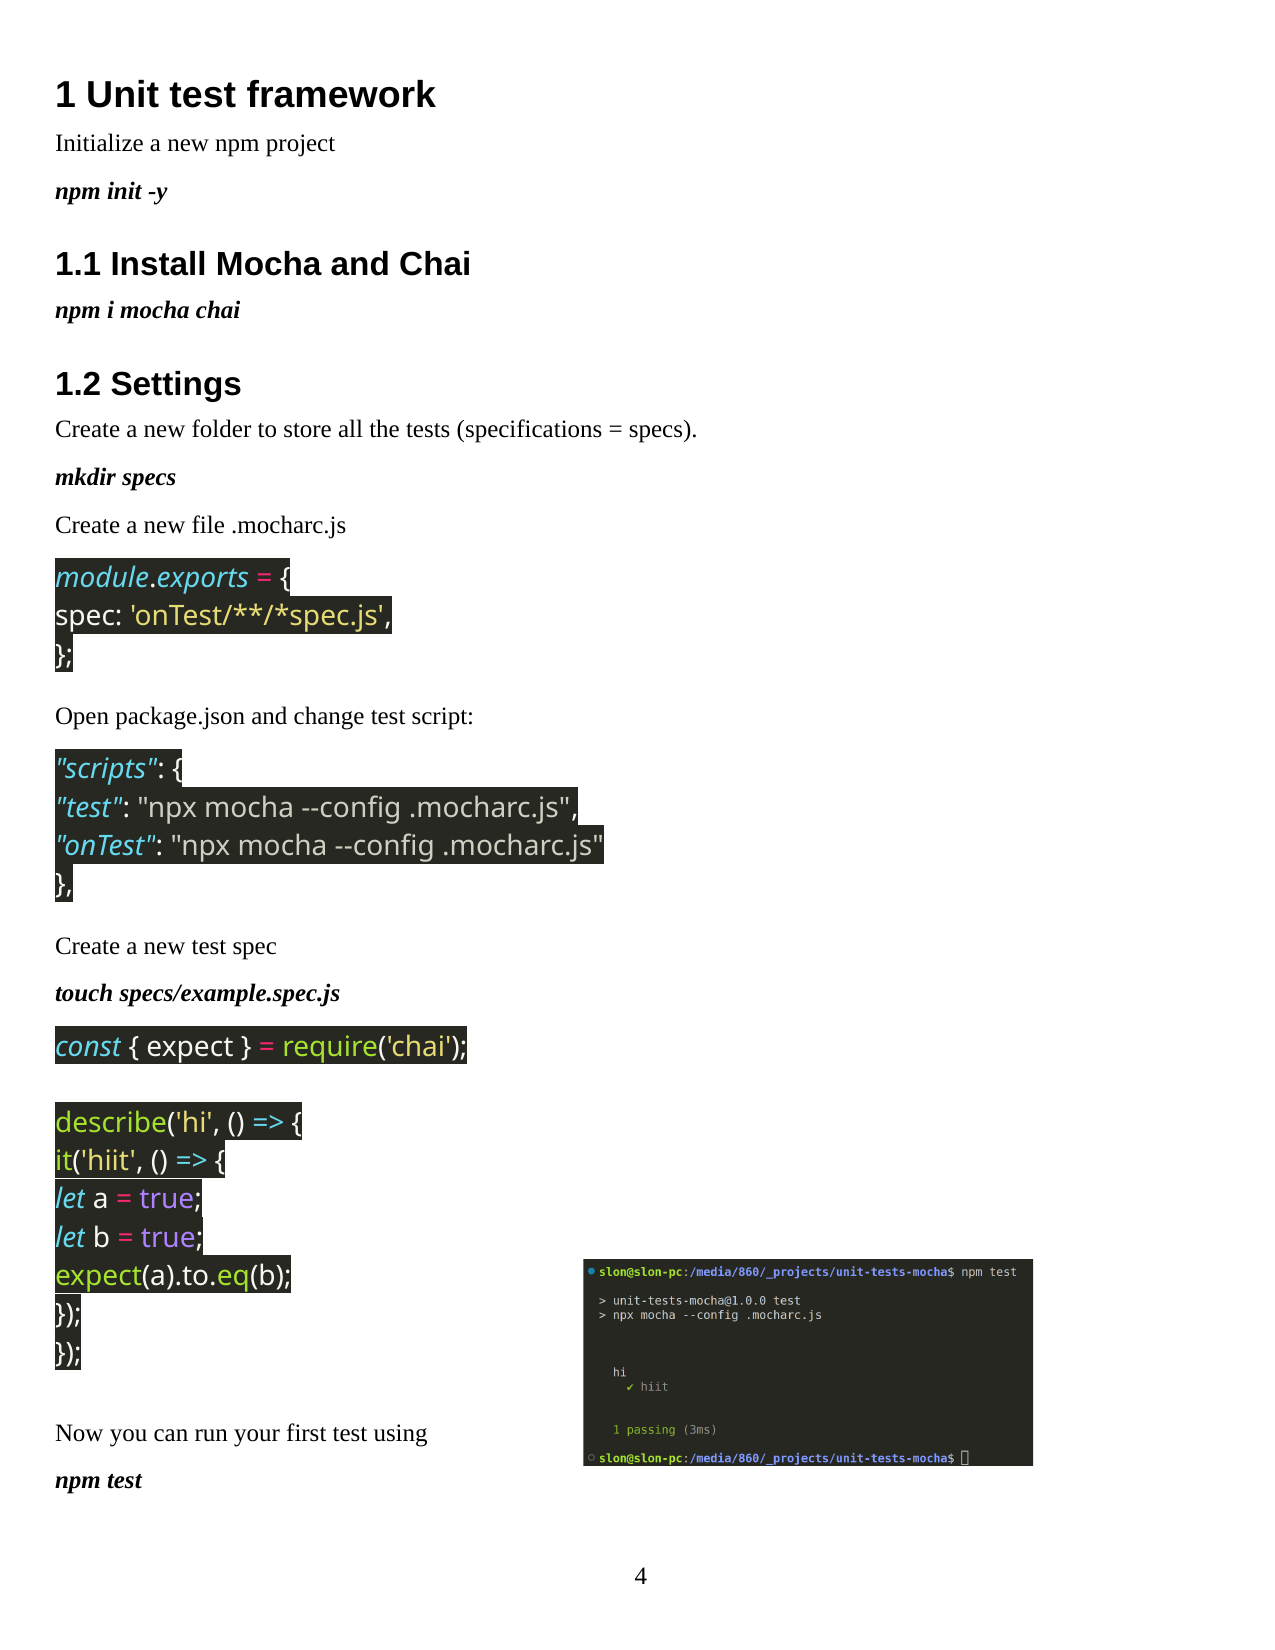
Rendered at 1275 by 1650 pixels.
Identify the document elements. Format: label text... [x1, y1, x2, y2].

text npm init -y [55, 176, 1227, 204]
text describe('hi', () => { [55, 1102, 1227, 1140]
text "test": "npx mocha --config .mocharc.js", [55, 787, 1227, 825]
subtitle 1 Unit test framework [55, 73, 1227, 116]
text }; [55, 634, 1227, 672]
text [1034, 1418, 1227, 1447]
text mkdir specs [55, 462, 1227, 491]
text }, [55, 864, 1227, 902]
text touch specs/example.spec.js [55, 978, 1227, 1007]
text npm test [55, 1465, 1227, 1494]
text Initialize a new npm project [55, 128, 1227, 157]
text expect(a).to.eq(b); [55, 1255, 1227, 1293]
text Open package.json and change test script: [55, 701, 1227, 730]
text Create a new test spec [55, 931, 1227, 959]
text module.exports = { [55, 557, 1227, 596]
text "onTest": "npx mocha --config .mocharc.js" [55, 825, 1227, 864]
text [1034, 1332, 1227, 1370]
subtitle 1.2 Settings [55, 364, 1227, 402]
text let b = true; [55, 1217, 1227, 1255]
subtitle 1.1 Install Mocha and Chai [55, 244, 1227, 283]
text Now you can run your first test using [55, 1418, 583, 1447]
text spec: 'onTest/**/*spec.js', [55, 596, 1227, 634]
text "scripts": { [55, 749, 1227, 787]
picture [583, 1259, 1034, 1466]
text Create a new file .mocharc.js [55, 510, 1227, 538]
text let a = true; [55, 1178, 1227, 1217]
text Create a new folder to store all the tests (specifications = specs). [55, 414, 1227, 443]
text [1034, 1293, 1227, 1332]
text }); [55, 1293, 583, 1332]
text it('hiit', () => { [55, 1140, 1227, 1178]
text }); [55, 1332, 583, 1370]
text const { expect } = require('chai'); [55, 1026, 1227, 1064]
text npm i mocha chai [55, 295, 1227, 324]
